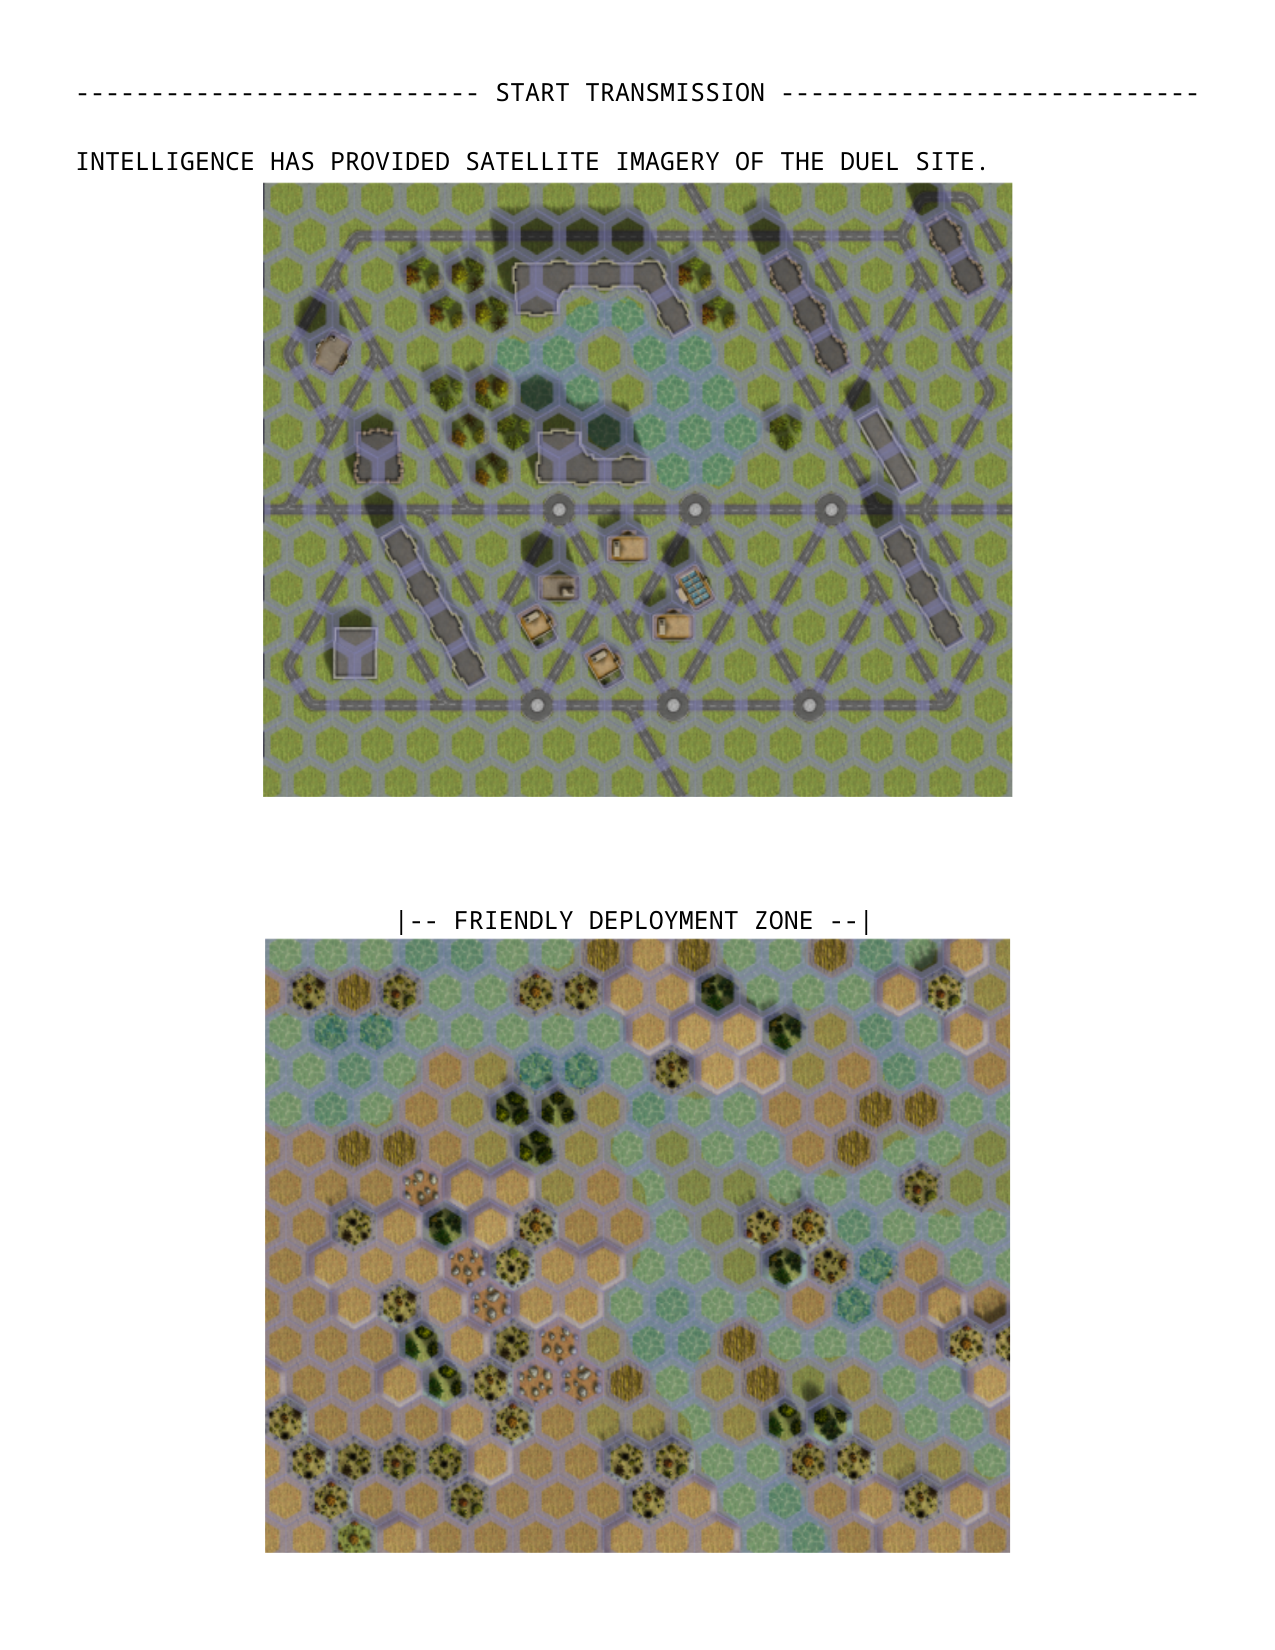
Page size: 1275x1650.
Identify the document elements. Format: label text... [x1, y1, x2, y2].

text --------------------------- START TRANSMISSION ---------------------------- [75, 75, 1200, 109]
picture [266, 940, 1010, 1552]
text INTELLIGENCE HAS PROVIDED SATELLITE IMAGERY OF THE DUEL SITE. [75, 143, 1200, 177]
picture [264, 184, 1013, 796]
